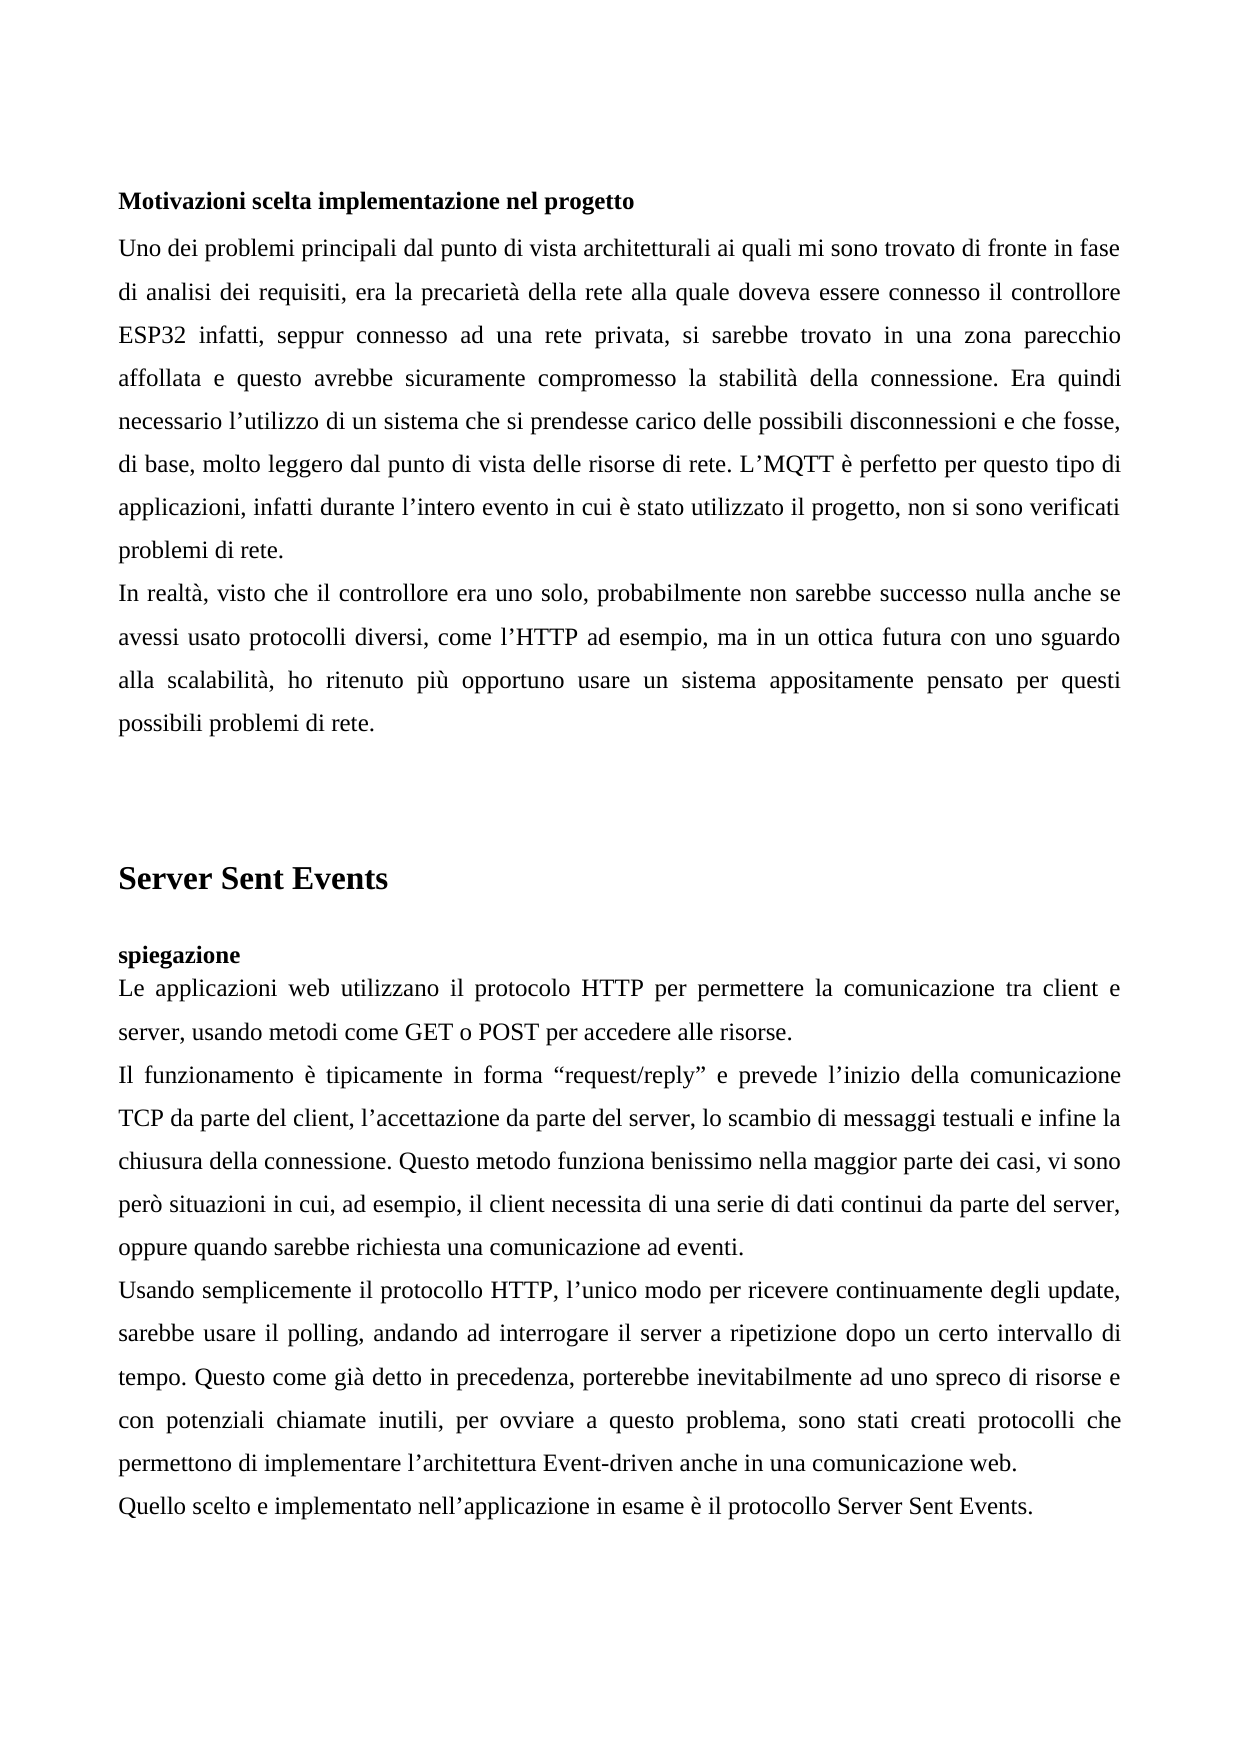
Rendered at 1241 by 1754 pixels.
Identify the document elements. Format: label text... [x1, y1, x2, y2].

text Le applicazioni web utilizzano il protocolo HTTP per permettere la comunicazione tra client e server, usando metodi come GET o POST per accedere alle risorse. [118, 973, 1122, 1045]
text Il funzionamento è tipicamente in forma “request/reply” e prevede l’inizio della comunicazione TCP da parte del client, l’accettazione da parte del server, lo scambio di messaggi testuali e infine la chiusura della connessione. Questo metodo funziona benissimo nella maggior parte dei casi, vi sono però situazioni in cui, ad esempio, il client necessita di una serie di dati continui da parte del server, oppure quando sarebbe richiesta una comunicazione ad eventi. [118, 1060, 1122, 1261]
text Quello scelto e implementato nell’applicazione in esame è il protocollo Server Sent Events. [118, 1491, 1122, 1520]
text In realtà, visto che il controllore era uno solo, probabilmente non sarebbe successo nulla anche se avessi usato protocolli diversi, come l’HTTP ad esempio, ma in un ottica futura con uno sguardo alla scalabilità, ho ritenuto più opportuno usare un sistema appositamente pensato per questi possibili problemi di rete. [118, 578, 1122, 737]
subtitle Motivazioni scelta implementazione nel progetto [118, 186, 1122, 215]
text Usando semplicemente il protocollo HTTP, l’unico modo per ricevere continuamente degli update, sarebbe usare il polling, andando ad interrogare il server a ripetizione dopo un certo intervallo di tempo. Questo come già detto in precedenza, porterebbe inevitabilmente ad uno spreco di risorse e con potenziali chiamate inutili, per ovviare a questo problema, sono stati creati protocolli che permettono di implementare l’architettura Event-driven anche in una comunicazione web. [118, 1275, 1122, 1477]
text Uno dei problemi principali dal punto di vista architetturali ai quali mi sono trovato di fronte in fase di analisi dei requisiti, era la precarietà della rete alla quale doveva essere connesso il controllore ESP32 infatti, seppur connesso ad una rete privata, si sarebbe trovato in una zona parecchio affollata e questo avrebbe sicuramente compromesso la stabilità della connessione. Era quindi necessario l’utilizzo di un sistema che si prendesse carico delle possibili disconnessioni e che fosse, di base, molto leggero dal punto di vista delle risorse di rete. L’MQTT è perfetto per questo tipo di applicazioni, infatti durante l’intero evento in cui è stato utilizzato il progetto, non si sono verificati problemi di rete. [118, 233, 1122, 564]
subtitle Server Sent Events [118, 858, 1122, 896]
subtitle spiegazione [118, 941, 1122, 969]
